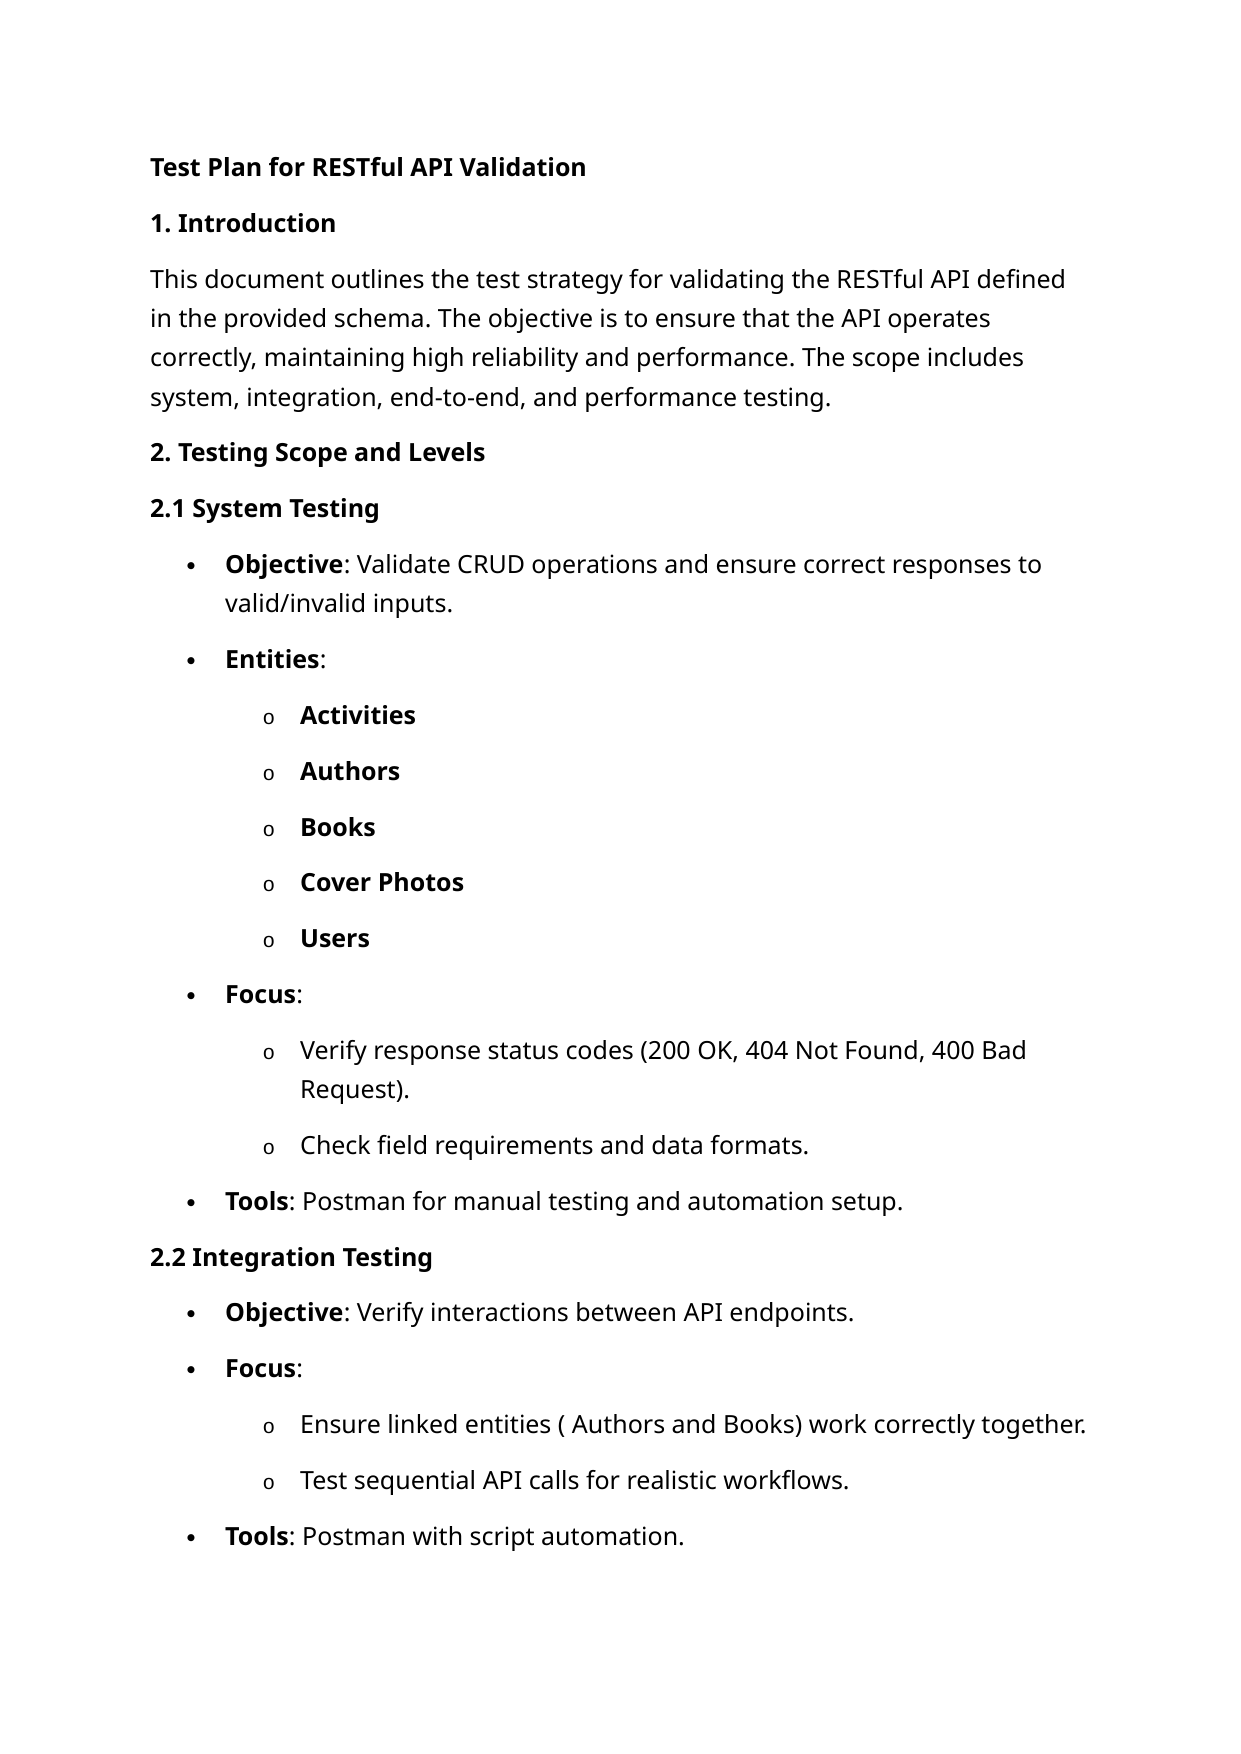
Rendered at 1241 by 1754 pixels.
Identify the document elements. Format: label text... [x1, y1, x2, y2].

text 2.1 System Testing [150, 491, 1090, 525]
text 1. Introduction [150, 206, 1090, 240]
list Entities: [187, 642, 1090, 676]
text This document outlines the test strategy for validating the RESTful API defined in the provided schema. The objective is to ensure that the API operates correctly, maintaining high reliability and performance. The scope includes system, integration, end-to-end, and performance testing. [150, 262, 1090, 413]
list Cover Photos [262, 865, 1090, 899]
list Authors [262, 753, 1090, 787]
list Check field requirements and data formats. [262, 1127, 1090, 1162]
list Objective: Validate CRUD operations and ensure correct responses to valid/invalid inputs. [187, 547, 1090, 620]
text 2.2 Integration Testing [150, 1239, 1090, 1273]
list Activities [262, 697, 1090, 732]
list Tools: Postman for manual testing and automation setup. [187, 1183, 1090, 1217]
list Verify response status codes (200 OK, 404 Not Found, 400 Bad Request). [262, 1032, 1090, 1106]
text Test Plan for RESTful API Validation [150, 150, 1090, 184]
list Test sequential API calls for realistic workflows. [262, 1462, 1090, 1497]
list Focus: [187, 1351, 1090, 1385]
list Objective: Verify interactions between API endpoints. [187, 1295, 1090, 1329]
list Ensure linked entities ( Authors and Books) work correctly together. [262, 1407, 1090, 1441]
list Users [262, 921, 1090, 955]
list Books [262, 809, 1090, 843]
text 2. Testing Scope and Levels [150, 435, 1090, 469]
list Focus: [187, 977, 1090, 1011]
list Tools: Postman with script automation. [187, 1518, 1090, 1552]
